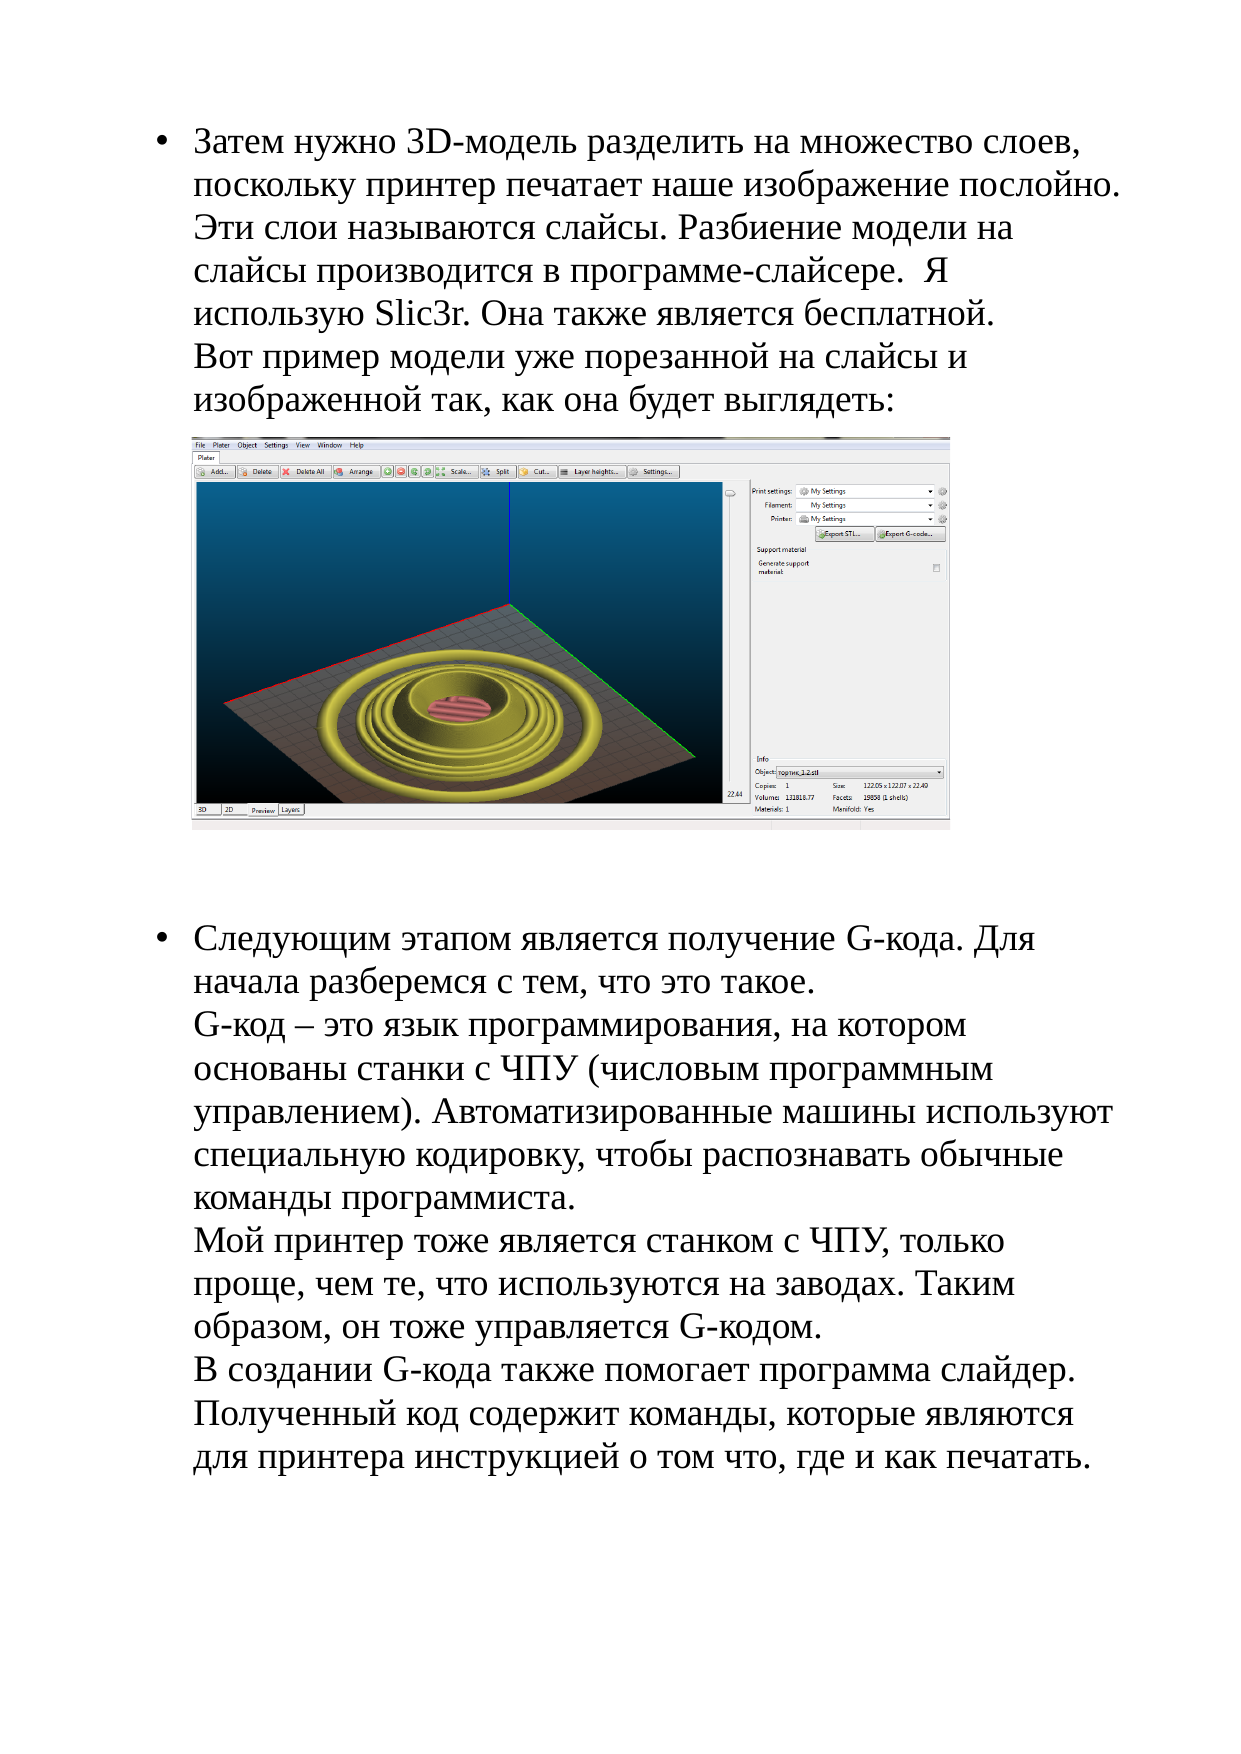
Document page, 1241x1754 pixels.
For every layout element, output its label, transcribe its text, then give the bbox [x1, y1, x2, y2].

picture [191, 437, 951, 830]
list Мой принтер тоже является станком с ЧПУ, только проще, чем те, что используются на заводах. Таким образом, он тоже управляется G-кодом. [156, 1217, 1122, 1347]
list В создании G-кода также помогает программа слайдер. Полученный код содержит команды, которые являются для принтера инструкцией о том что, где и как печатать. [156, 1347, 1122, 1476]
list Затем нужно 3D-модель разделить на множество слоев, поскольку принтер печатает наше изображение послойно. Эти слои называются слайсы. Разбиение модели на слайсы производится в программе-слайсере. Я использую Slic3r. Она также является бесплатной. [156, 118, 1122, 334]
list Вот пример модели уже порезанной на слайсы и изображенной так, как она будет выглядеть: [156, 334, 1122, 420]
list Следующим этапом является получение G-кода. Для начала разберемся с тем, что это такое. [156, 916, 1122, 1002]
list G-код – это язык программирования, на котором основаны станки с ЧПУ (числовым программным управлением). Автоматизированные машины используют специальную кодировку, чтобы распознавать обычные команды программиста. [156, 1002, 1122, 1217]
